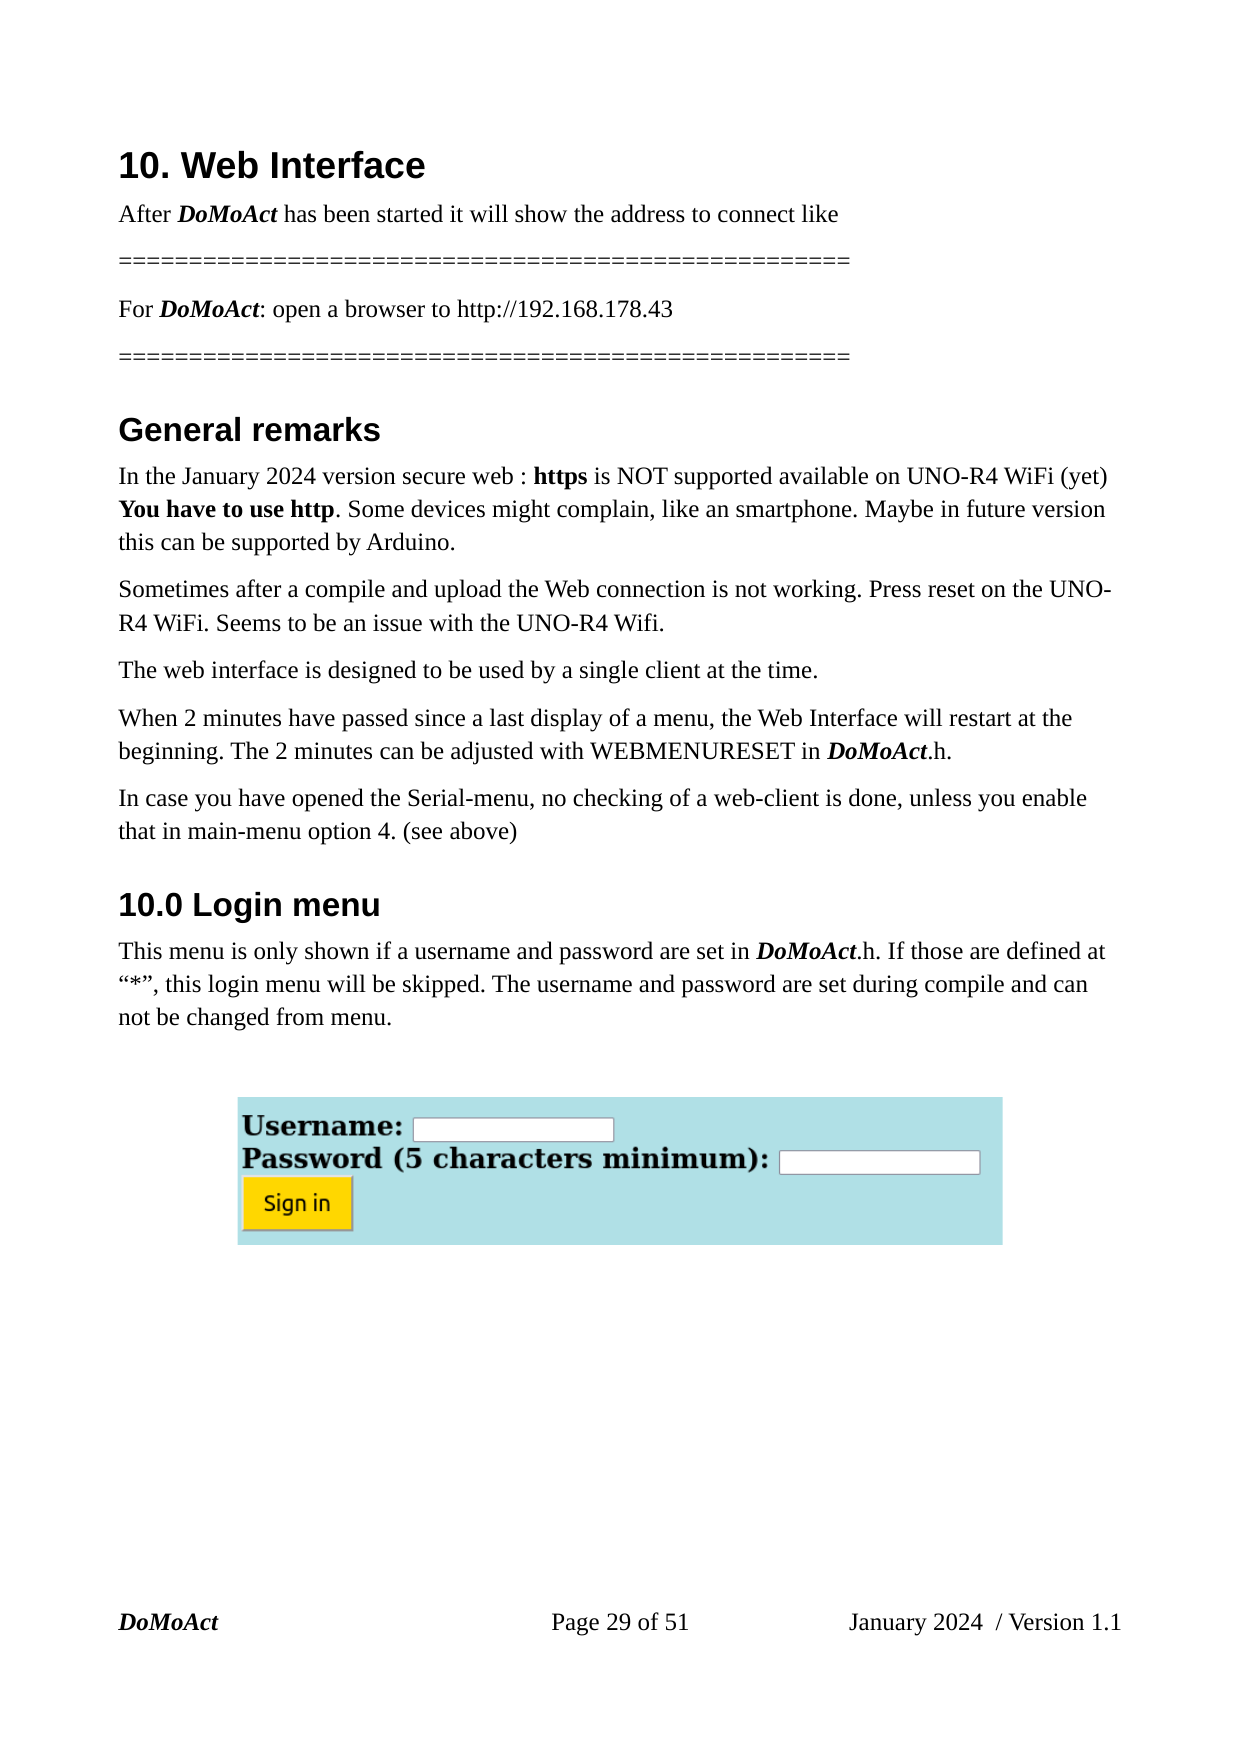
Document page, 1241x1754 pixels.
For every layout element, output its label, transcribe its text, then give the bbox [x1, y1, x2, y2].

subtitle General remarks [118, 410, 1122, 448]
text In the January 2024 version secure web : https is NOT supported available on UNO-R4 WiFi (yet) You have to use http. Some devices might complain, like an smartphone. Maybe in future version this can be supported by Arduino. [118, 461, 1122, 556]
text ==================================================== [118, 246, 1122, 275]
text When 2 minutes have passed since a last display of a menu, the Web Interface will restart at the beginning. The 2 minutes can be adjusted with WEBMENURESET in DoMoAct.h. [118, 703, 1122, 764]
picture [237, 1097, 1003, 1245]
text This menu is only shown if a username and password are set in DoMoAct.h. If those are defined at “*”, this login menu will be skipped. The username and password are set during compile and can not be changed from menu. [118, 936, 1122, 1031]
text For DoMoAct: open a browser to http://192.168.178.43 [118, 294, 1122, 323]
text The web interface is designed to be used by a single client at the time. [118, 655, 1122, 684]
subtitle 10. Web Interface [118, 143, 1122, 186]
text ==================================================== [118, 342, 1122, 370]
text Sometimes after a compile and upload the Web connection is not working. Press reset on the UNO-R4 WiFi. Seems to be an issue with the UNO-R4 Wifi. [118, 574, 1122, 636]
text After DoMoAct has been started it will show the address to connect like [118, 199, 1122, 227]
subtitle 10.0 Login menu [118, 885, 1122, 923]
text In case you have opened the Serial-menu, no checking of a web-client is done, unless you enable that in main-menu option 4. (see above) [118, 783, 1122, 845]
